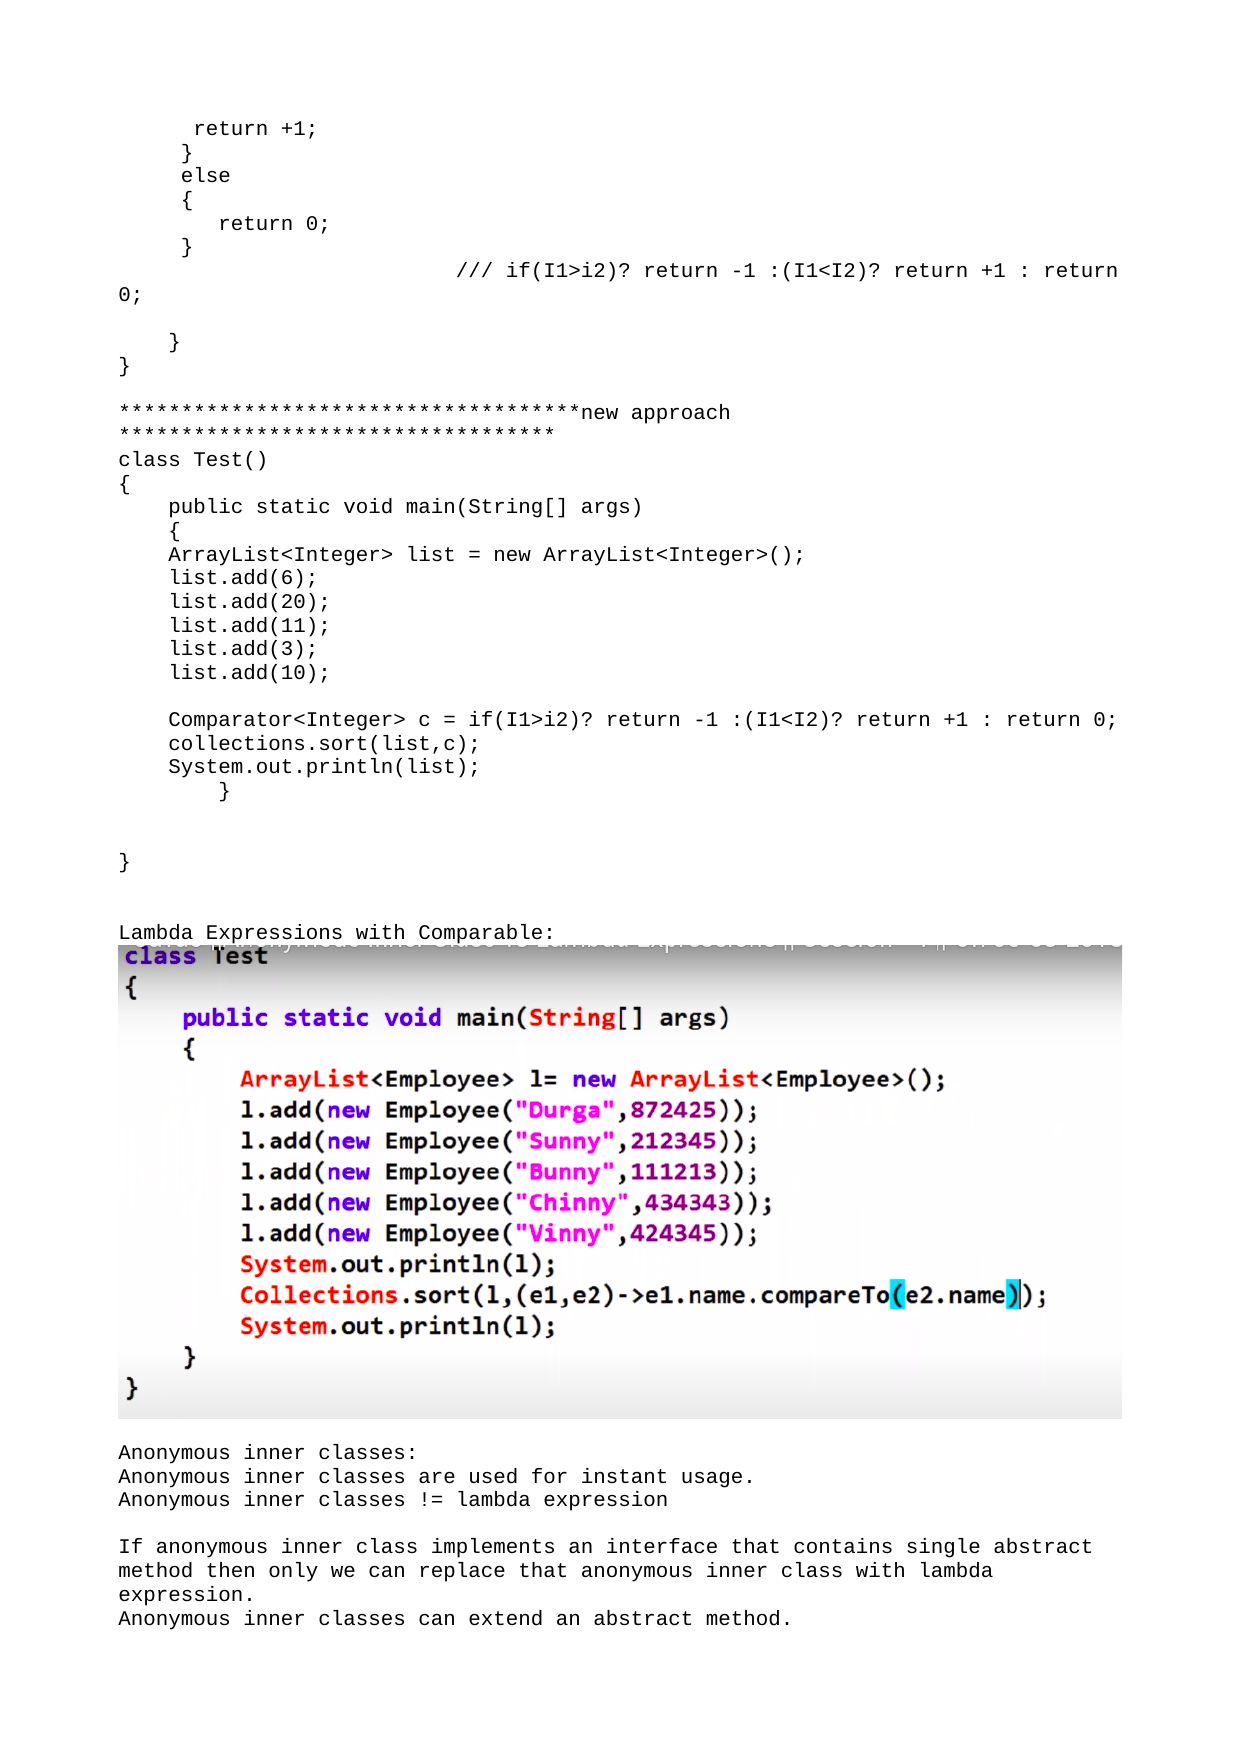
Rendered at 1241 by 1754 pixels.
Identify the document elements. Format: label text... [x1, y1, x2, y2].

text /// if(I1>i2)? return -1 :(I1<I2)? return +1 : return 0; [118, 260, 1122, 307]
text return 0; [118, 213, 1122, 236]
text list.add(11); [118, 615, 1122, 638]
text Anonymous inner classes != lambda expression [118, 1489, 1122, 1513]
text } [118, 780, 1122, 804]
text public static void main(String[] args) [118, 496, 1122, 520]
text list.add(6); [118, 567, 1122, 591]
text System.out.println(list); [118, 757, 1122, 780]
text } [118, 331, 1122, 354]
text Anonymous inner classes can extend an abstract method. [118, 1607, 1122, 1631]
text { [118, 189, 1122, 213]
text list.add(3); [118, 638, 1122, 662]
text collections.sort(list,c); [118, 733, 1122, 757]
text } [118, 851, 1122, 875]
text else [118, 165, 1122, 189]
text Anonymous inner classes: [118, 1442, 1122, 1466]
text { [118, 520, 1122, 544]
text list.add(20); [118, 591, 1122, 615]
text { [118, 473, 1122, 496]
text class Test() [118, 449, 1122, 473]
text ArrayList<Integer> list = new ArrayList<Integer>(); [118, 544, 1122, 567]
text Anonymous inner classes are used for instant usage. [118, 1466, 1122, 1489]
picture [118, 945, 1123, 1419]
text Comparator<Integer> c = if(I1>i2)? return -1 :(I1<I2)? return +1 : return 0; [118, 709, 1122, 733]
text return +1; [118, 118, 1122, 142]
text } [118, 236, 1122, 260]
text } [118, 142, 1122, 165]
text Lambda Expressions with Comparable: [118, 922, 1122, 945]
text list.add(10); [118, 662, 1122, 686]
text } [118, 354, 1122, 378]
text *************************************new approach *********************************** [118, 402, 1122, 449]
text If anonymous inner class implements an interface that contains single abstract method then only we can replace that anonymous inner class with lambda expression. [118, 1537, 1122, 1607]
